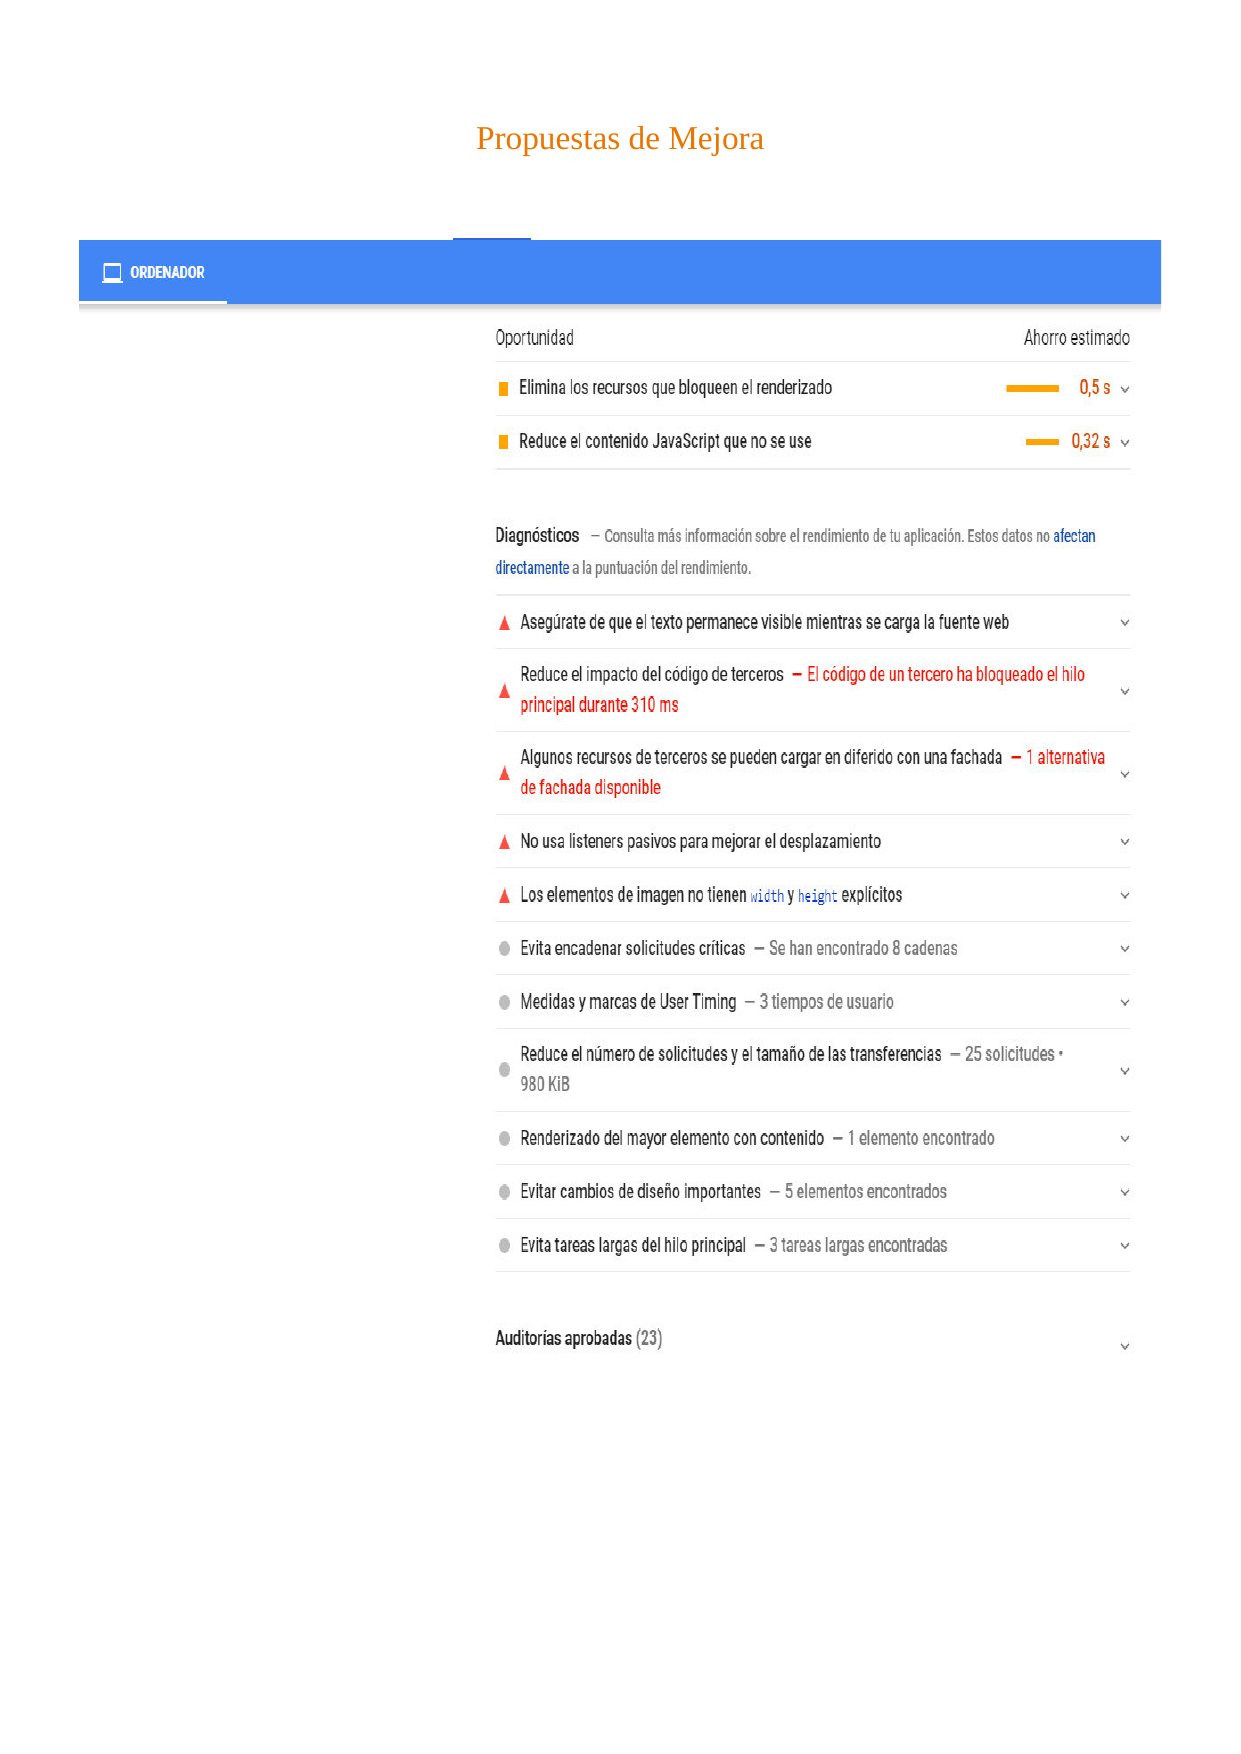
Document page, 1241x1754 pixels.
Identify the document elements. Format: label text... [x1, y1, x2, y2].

picture [79, 233, 1162, 1399]
text Propuestas de Mejora [118, 118, 1122, 156]
